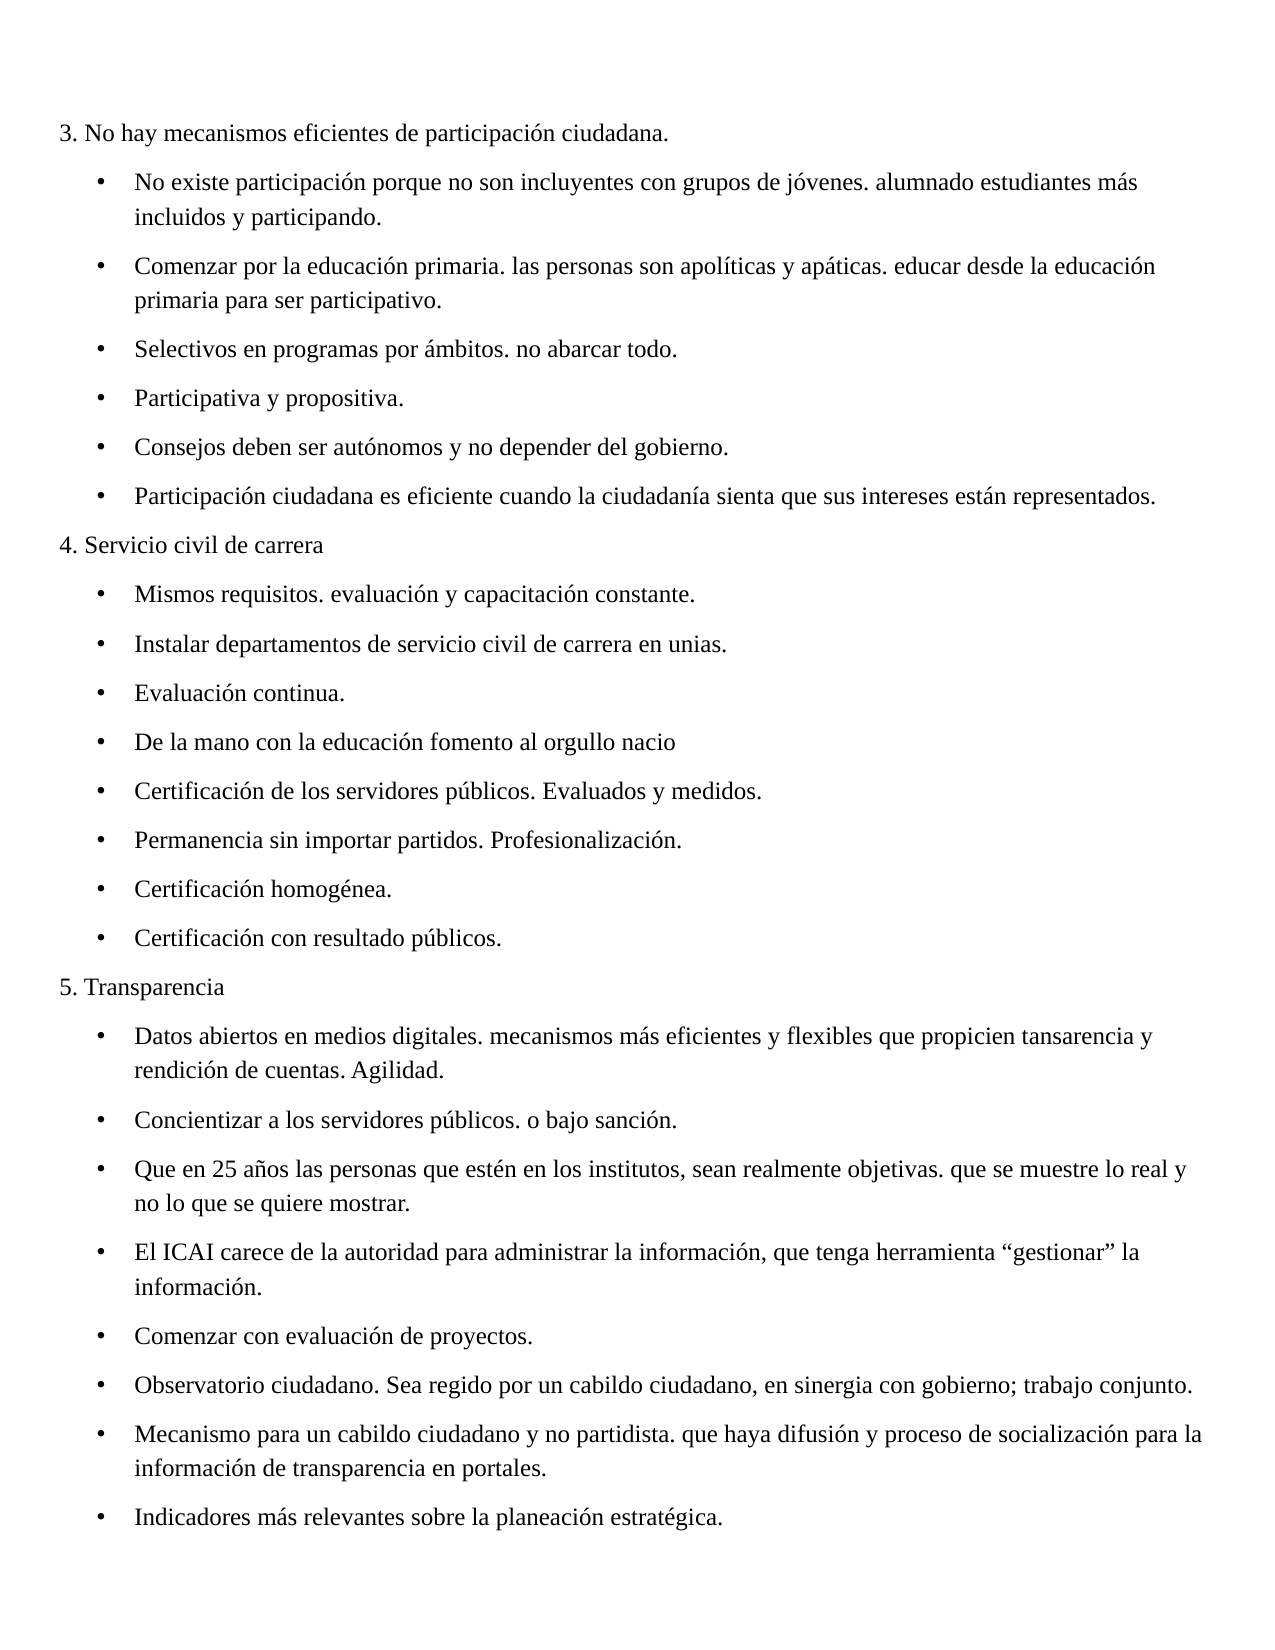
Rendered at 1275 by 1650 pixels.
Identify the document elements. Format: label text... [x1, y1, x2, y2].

list Permanencia sin importar partidos. Profesionalización. [97, 825, 1216, 854]
list Instalar departamentos de servicio civil de carrera en unias. [97, 629, 1216, 657]
text 3. No hay mecanismos eficientes de participación ciudadana. [59, 118, 1216, 147]
list Observatorio ciudadano. Sea regido por un cabildo ciudadano, en sinergia con gobierno; trabajo conjunto. [97, 1370, 1216, 1399]
list Indicadores más relevantes sobre la planeación estratégica. [97, 1502, 1216, 1531]
list Comenzar con evaluación de proyectos. [97, 1321, 1216, 1349]
text 4. Servicio civil de carrera [59, 531, 1216, 559]
list Mecanismo para un cabildo ciudadano y no partidista. que haya difusión y proceso de socialización para la información de transparencia en portales. [97, 1419, 1216, 1482]
list El ICAI carece de la autoridad para administrar la información, que tenga herramienta “gestionar” la información. [97, 1237, 1216, 1301]
list Concientizar a los servidores públicos. o bajo sanción. [97, 1105, 1216, 1133]
list Participación ciudadana es eficiente cuando la ciudadanía sienta que sus intereses están representados. [97, 481, 1216, 510]
list Comenzar por la educación primaria. las personas son apolíticas y apáticas. educar desde la educación primaria para ser participativo. [97, 251, 1216, 314]
list Consejos deben ser autónomos y no depender del gobierno. [97, 432, 1216, 461]
list Certificación de los servidores públicos. Evaluados y medidos. [97, 776, 1216, 804]
list Que en 25 años las personas que estén en los institutos, sean realmente objetivas. que se muestre lo real y no lo que se quiere mostrar. [97, 1154, 1216, 1217]
list Datos abiertos en medios digitales. mecanismos más eficientes y flexibles que propicien tansarencia y rendición de cuentas. Agilidad. [97, 1021, 1216, 1084]
list Mismos requisitos. evaluación y capacitación constante. [97, 579, 1216, 608]
list Certificación con resultado públicos. [97, 923, 1216, 952]
list Evaluación continua. [97, 678, 1216, 706]
list Participativa y propositiva. [97, 383, 1216, 412]
list De la mano con la educación fomento al orgullo nacio [97, 727, 1216, 756]
list No existe participación porque no son incluyentes con grupos de jóvenes. alumnado estudiantes más incluidos y participando. [97, 167, 1216, 230]
list Certificación homogénea. [97, 874, 1216, 903]
list Selectivos en programas por ámbitos. no abarcar todo. [97, 334, 1216, 363]
text 5. Transparencia [59, 972, 1216, 1001]
